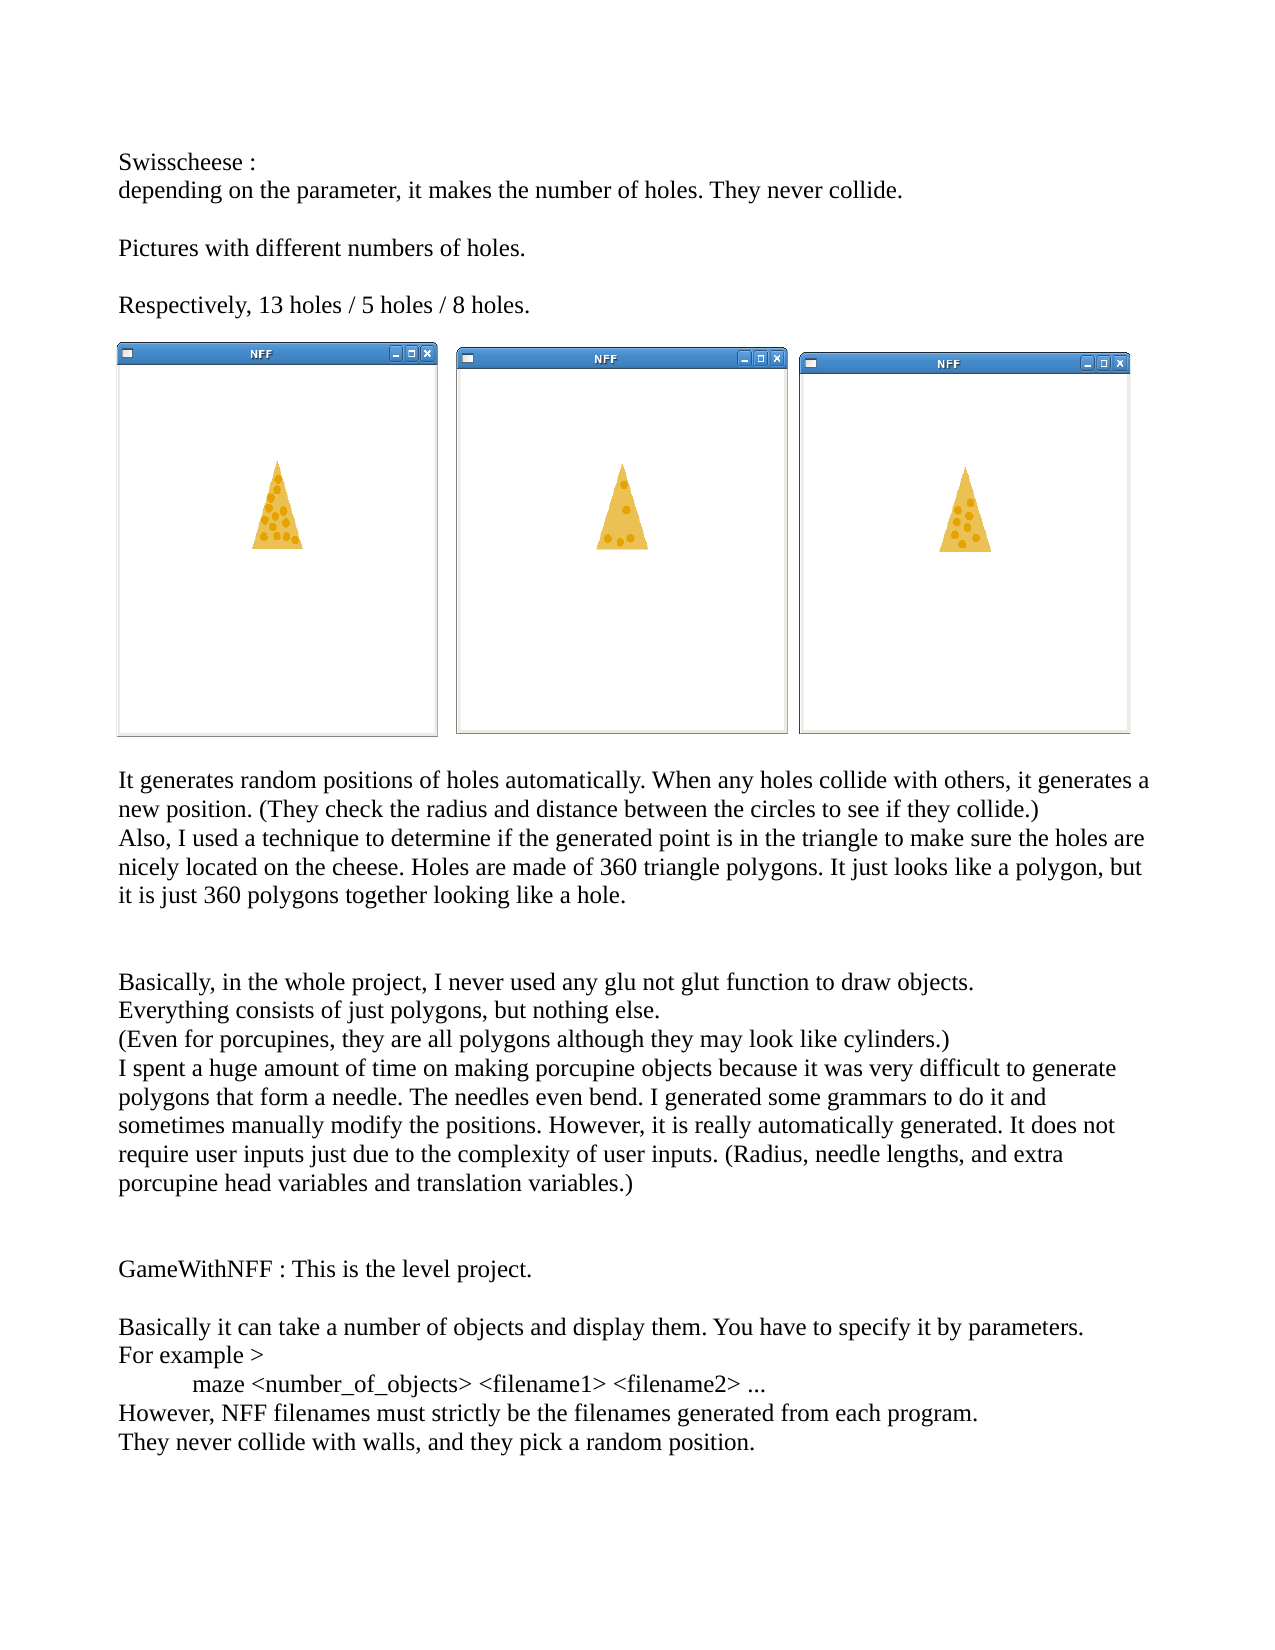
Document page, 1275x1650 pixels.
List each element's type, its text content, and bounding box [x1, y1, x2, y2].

text (Even for porcupines, they are all polygons although they may look like cylinders.) [118, 1024, 1157, 1053]
text They never collide with walls, and they pick a random position. [118, 1427, 1157, 1456]
picture [799, 352, 1131, 734]
text GameWithNFF : This is the level project. [118, 1254, 1157, 1283]
text For example > [118, 1341, 1157, 1369]
picture [116, 342, 438, 737]
text It generates random positions of holes automatically. When any holes collide with others, it generates a new position. (They check the radius and distance between the circles to see if they collide.) [118, 766, 1157, 823]
text maze <number_of_objects> <filename1> <filename2> ... [118, 1369, 1157, 1398]
text Everything consists of just polygons, but nothing else. [118, 996, 1157, 1024]
text Basically it can take a number of objects and display them. You have to specify it by parameters. [118, 1312, 1157, 1341]
text Respectively, 13 holes / 5 holes / 8 holes. [118, 291, 1157, 319]
text However, NFF filenames must strictly be the filenames generated from each program. [118, 1398, 1157, 1427]
text Also, I used a technique to determine if the generated point is in the triangle to make sure the holes are nicely located on the cheese. Holes are made of 360 triangle polygons. It just looks like a polygon, but it is just 360 polygons together looking like a hole. [118, 823, 1157, 909]
text Swisscheese : [118, 147, 1157, 176]
picture [456, 347, 788, 734]
text Basically, in the whole project, I never used any glu not glut function to draw objects. [118, 967, 1157, 996]
text depending on the parameter, it makes the number of holes. They never collide. [118, 176, 1157, 204]
text I spent a huge amount of time on making porcupine objects because it was very difficult to generate polygons that form a needle. The needles even bend. I generated some grammars to do it and sometimes manually modify the positions. However, it is really automatically generated. It does not require user inputs just due to the complexity of user inputs. (Radius, needle lengths, and extra porcupine head variables and translation variables.) [118, 1053, 1157, 1197]
text Pictures with different numbers of holes. [118, 233, 1157, 262]
